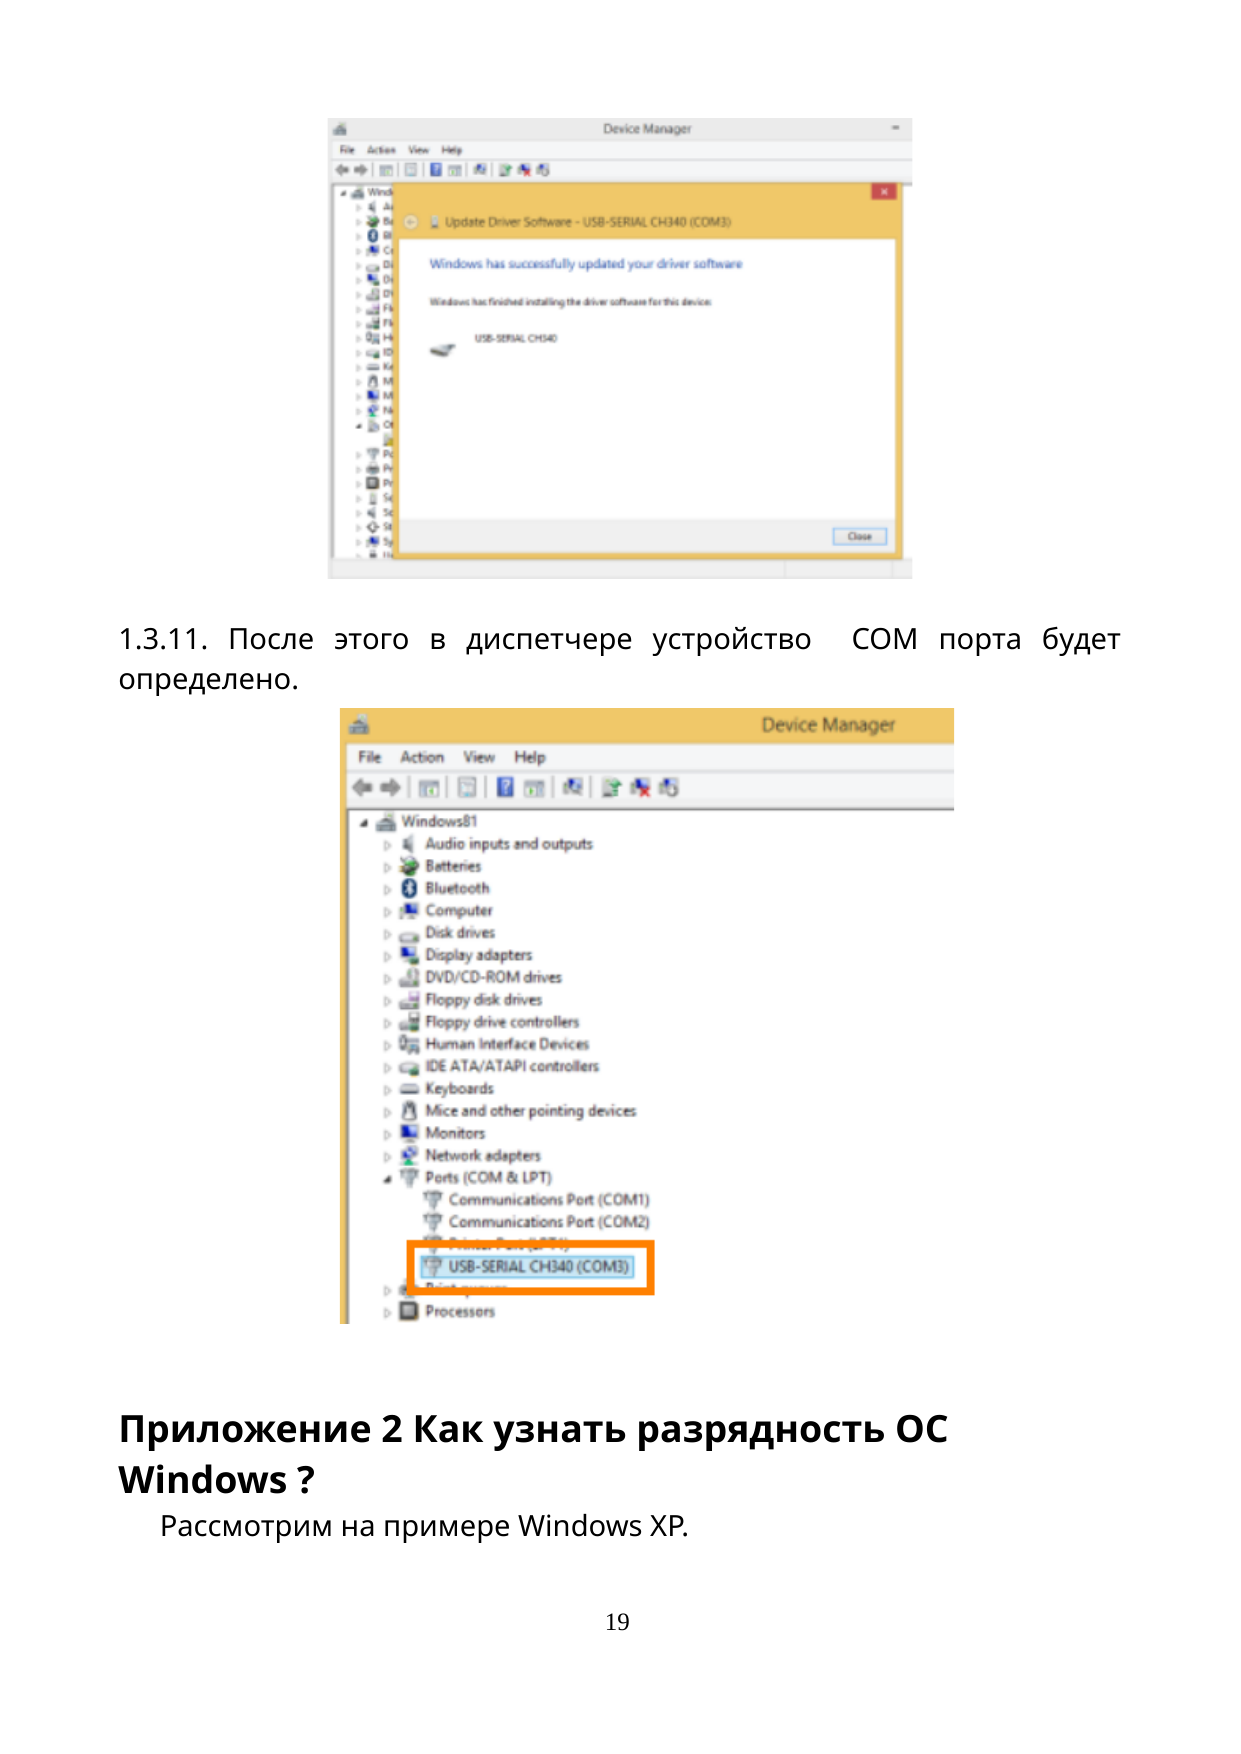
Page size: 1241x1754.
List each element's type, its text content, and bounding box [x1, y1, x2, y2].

picture [339, 708, 955, 1324]
text 1.3.11. После этого в диспетчере устройство СОМ порта будет определено. [118, 618, 1122, 698]
picture [327, 118, 913, 579]
text Приложение 2 Как узнать разрядность ОС Windows ? [118, 1403, 1122, 1505]
text Рассмотрим на примере Windows XP. [118, 1505, 1122, 1544]
